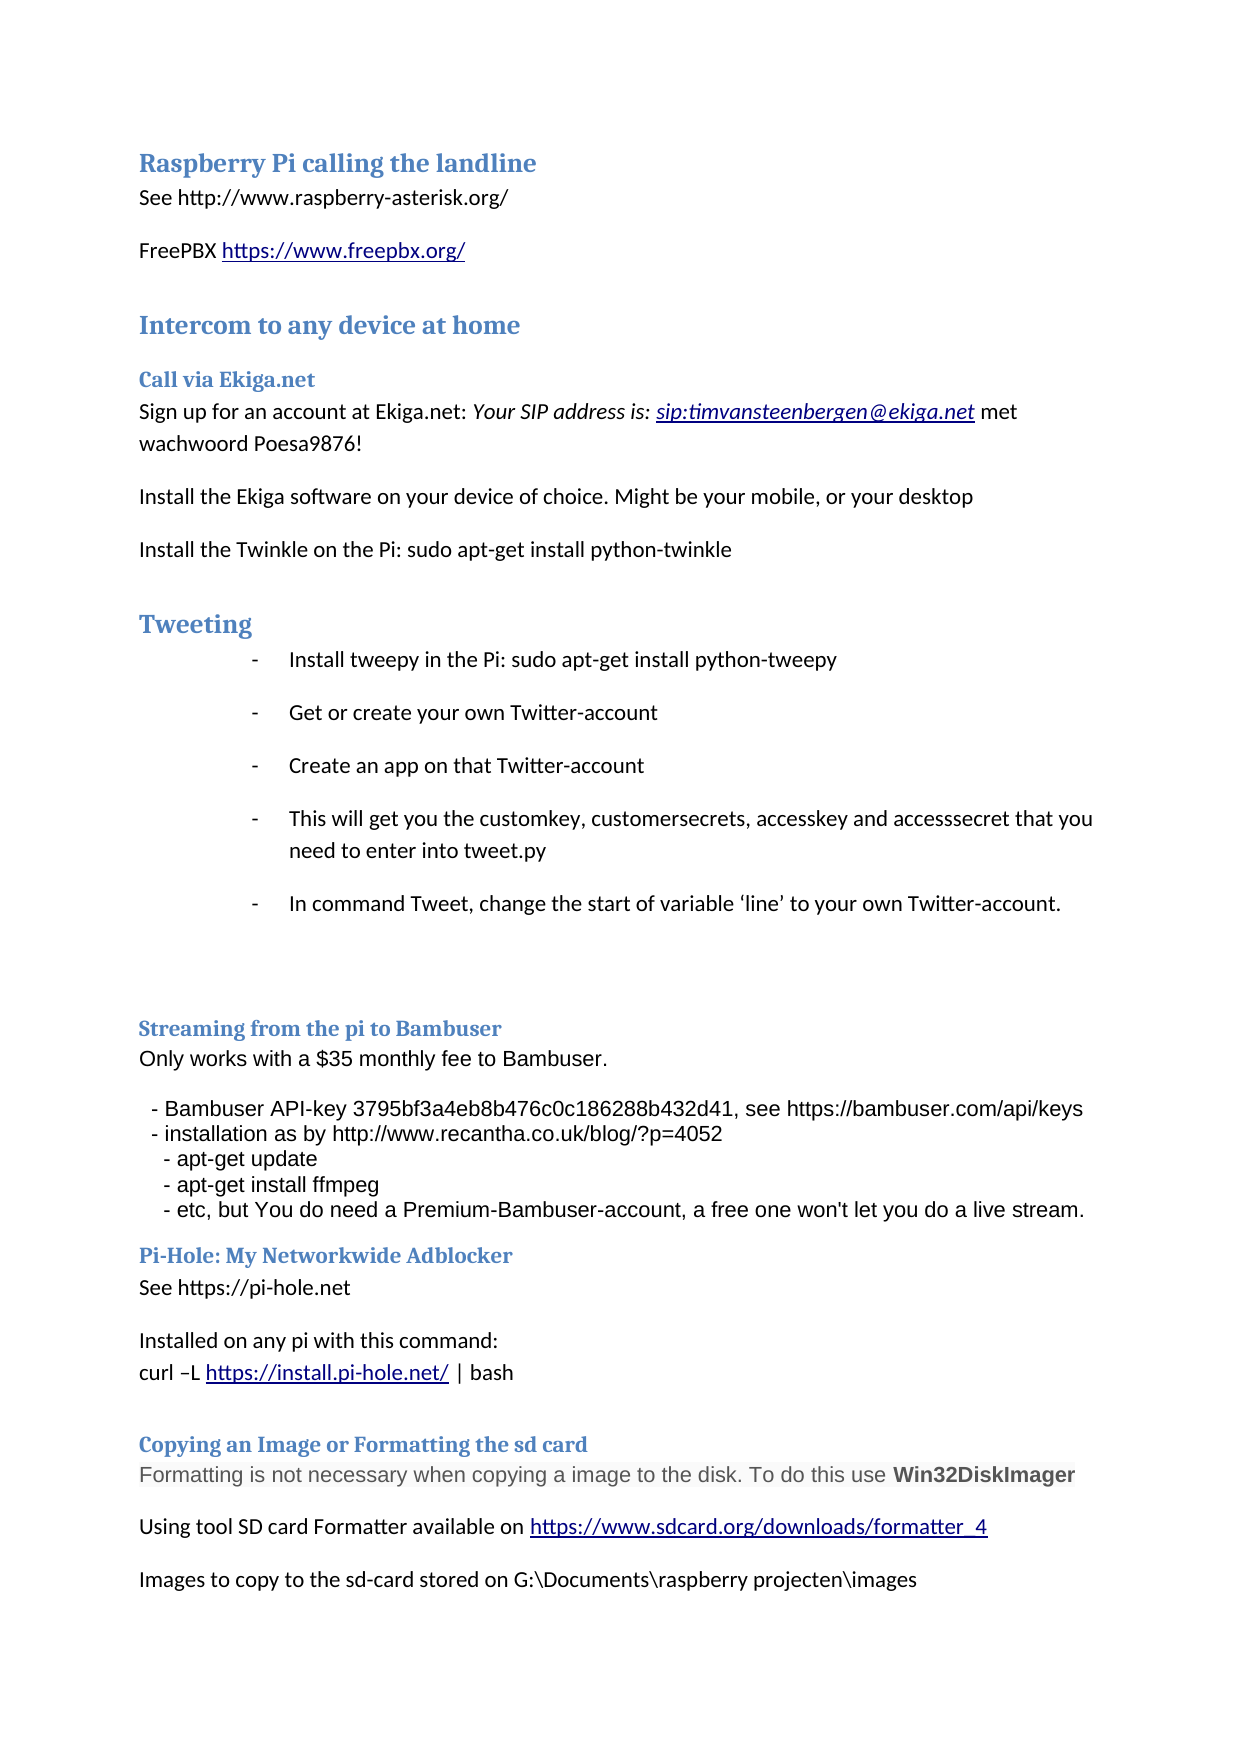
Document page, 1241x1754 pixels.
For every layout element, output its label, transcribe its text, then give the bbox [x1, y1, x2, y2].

list Create an app on that Twitter-account [251, 751, 1101, 779]
text Using tool SD card Formatter available on https://www.sdcard.org/downloads/formatter_4 [139, 1512, 1101, 1540]
text See http://www.raspberry-asterisk.org/ [139, 183, 1101, 211]
text - installation as by http://www.recantha.co.uk/blog/?p=4052 [139, 1121, 1101, 1146]
text Streaming from the pi to Bambuser [139, 1016, 1101, 1042]
text Tweeting [139, 609, 1101, 640]
text Only works with a $35 monthly fee to Bambuser. [139, 1046, 1101, 1071]
list In command Tweet, change the start of variable ‘line’ to your own Twitter-account. [251, 889, 1101, 917]
text Install the Ekiga software on your device of choice. Might be your mobile, or your desktop [139, 482, 1101, 510]
text Formatting is not necessary when copying a image to the disk. To do this use Win32DiskImager [139, 1462, 1101, 1487]
text Sign up for an account at Ekiga.net: Your SIP address is: sip:timvansteenbergen@ekiga.net met wachwoord Poesa9876! [139, 397, 1101, 457]
text Call via Ekiga.net [139, 367, 1101, 393]
text FreePBX https://www.freepbx.org/ [139, 236, 1101, 264]
subtitle Copying an Image or Formatting the sd card [139, 1432, 1101, 1458]
text - apt-get install ffmpeg [139, 1172, 1101, 1197]
text Intercom to any device at home [139, 310, 1101, 341]
text Install the Twinkle on the Pi: sudo apt-get install python-twinkle [139, 535, 1101, 563]
text - Bambuser API-key 3795bf3a4eb8b476c0c186288b432d41, see https://bambuser.com/api/keys [139, 1096, 1101, 1121]
text - apt-get update [139, 1146, 1101, 1172]
text Images to copy to the sd-card stored on G:\Documents\raspberry projecten\images [139, 1565, 1101, 1593]
list Get or create your own Twitter-account [251, 698, 1101, 726]
text See https://pi-hole.net [139, 1273, 1101, 1301]
text Raspberry Pi calling the landline [139, 148, 1101, 179]
text - etc, but You do need a Premium-Bambuser-account, a free one won't let you do a live stream. [139, 1197, 1101, 1222]
subtitle Pi-Hole: My Networkwide Adblocker [139, 1243, 1101, 1269]
text Installed on any pi with this command: curl –L https://install.pi-hole.net/ | bash [139, 1326, 1101, 1386]
list Install tweepy in the Pi: sudo apt-get install python-tweepy [251, 645, 1101, 673]
list This will get you the customkey, customersecrets, accesskey and accesssecret that you need to enter into tweet.py [251, 804, 1101, 864]
